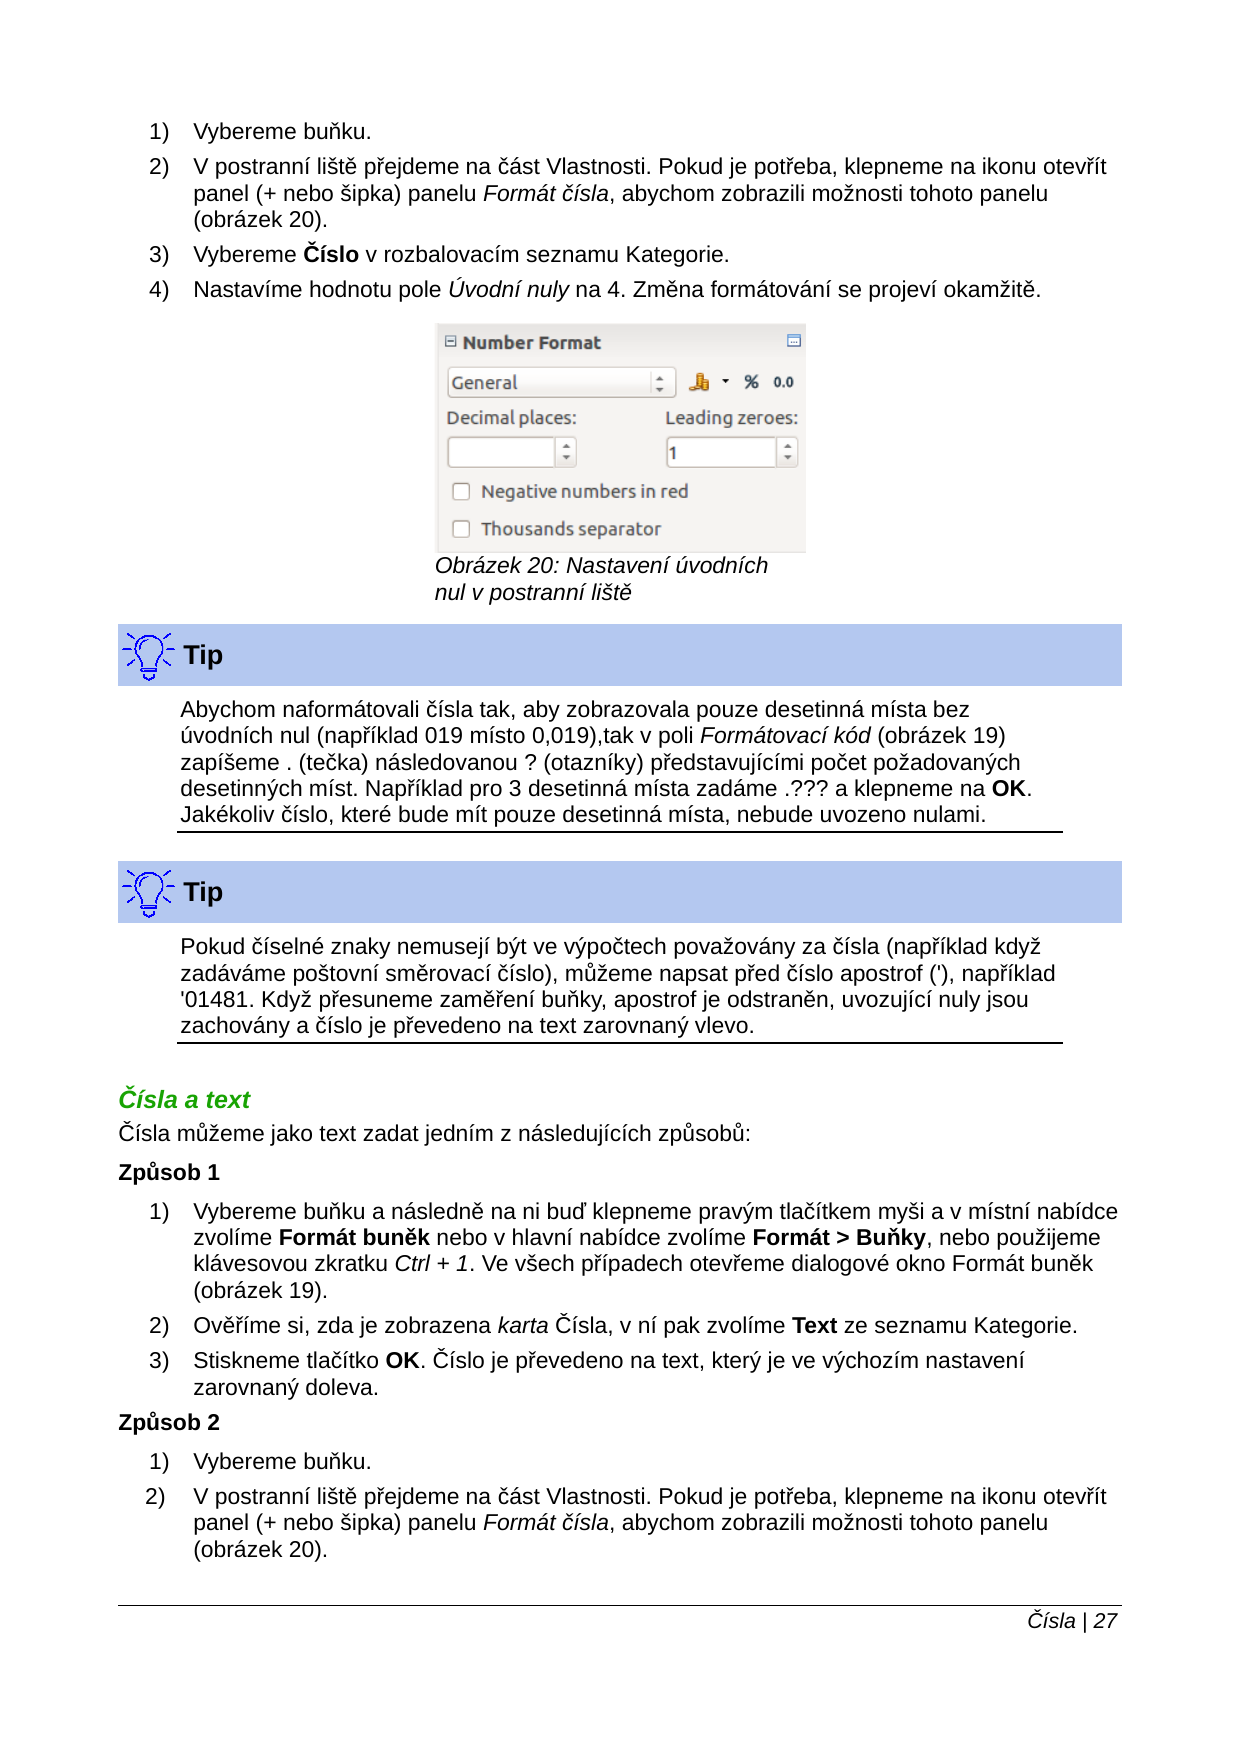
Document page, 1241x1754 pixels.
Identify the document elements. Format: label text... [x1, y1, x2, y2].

picture [434, 323, 806, 553]
list Vybereme buňku a následně na ni buď klepneme pravým tlačítkem myši a v místní nabídce zvolíme Formát buněk nebo v hlavní nabídce zvolíme Formát > Buňky, nebo použijeme klávesovou zkratku Ctrl + 1. Ve všech případech otevřeme dialogové okno Formát buněk (obrázek 19). [169, 1198, 1122, 1303]
picture [119, 862, 179, 922]
subtitle Tip [118, 624, 1122, 686]
list V postranní liště přejdeme na část Vlastnosti. Pokud je potřeba, klepneme na ikonu Otevřít panel (+ nebo šipka) panelu Formát čísla, abychom zobrazili možnosti tohoto panelu (obrázek 20). [169, 153, 1122, 232]
text Obrázek 20: Nastavení úvodních nul v postranní liště [434, 553, 806, 605]
text Abychom naformátovali čísla tak, aby zobrazovala pouze desetinná místa bez úvodních nul (například 019 místo 0,019),tak v poli Formátovací kód (obrázek 19) zapíšeme . (tečka) následovanou ? (otazníky) představujícími počet požadovaných desetinných míst. Například pro 3 desetinná místa zadáme .??? a klepneme na OK. Jakékoliv číslo, které bude mít pouze desetinná místa, nebude uvozeno nulami. [177, 693, 1063, 831]
list Ověříme si, zda je zobrazena karta Čísla, v ní pak zvolíme Text ze seznamu Kategorie. [169, 1312, 1122, 1338]
picture [119, 625, 179, 685]
text Pokud číselné znaky nemusejí být ve výpočtech považovány za čísla (například když zadáváme poštovní směrovací číslo), můžeme napsat před číslo apostrof ('), například '01481. Když přesuneme zaměření buňky, apostrof je odstraněn, uvozující nuly jsou zachovány a číslo je převedeno na text zarovnaný vlevo. [177, 930, 1063, 1042]
list Stiskneme tlačítko OK. Číslo je převedeno na text, který je ve výchozím nastavení zarovnaný doleva. [169, 1347, 1122, 1400]
list Vybereme buňku. [169, 1448, 1122, 1474]
list Vybereme buňku. [169, 118, 1122, 144]
text Čísla můžeme jako text zadat jedním z následujících způsobů: [118, 1120, 1122, 1146]
list Vybereme Číslo v rozbalovacím seznamu Kategorie. [169, 241, 1122, 268]
list V postranní liště přejdeme na část Vlastnosti. Pokud je potřeba, klepneme na ikonu Otevřít panel (+ nebo šipka) panelu Formát čísla, abychom zobrazili možnosti tohoto panelu (obrázek 20). [165, 1483, 1122, 1562]
list Nastavíme hodnotu pole Úvodní nuly na 4. Změna formátování se projeví okamžitě. [169, 276, 1122, 303]
subtitle Tip [118, 861, 1122, 923]
subtitle Čísla a text [118, 1085, 1122, 1114]
text Způsob 2 [118, 1409, 1122, 1435]
text Způsob 1 [118, 1159, 1122, 1185]
